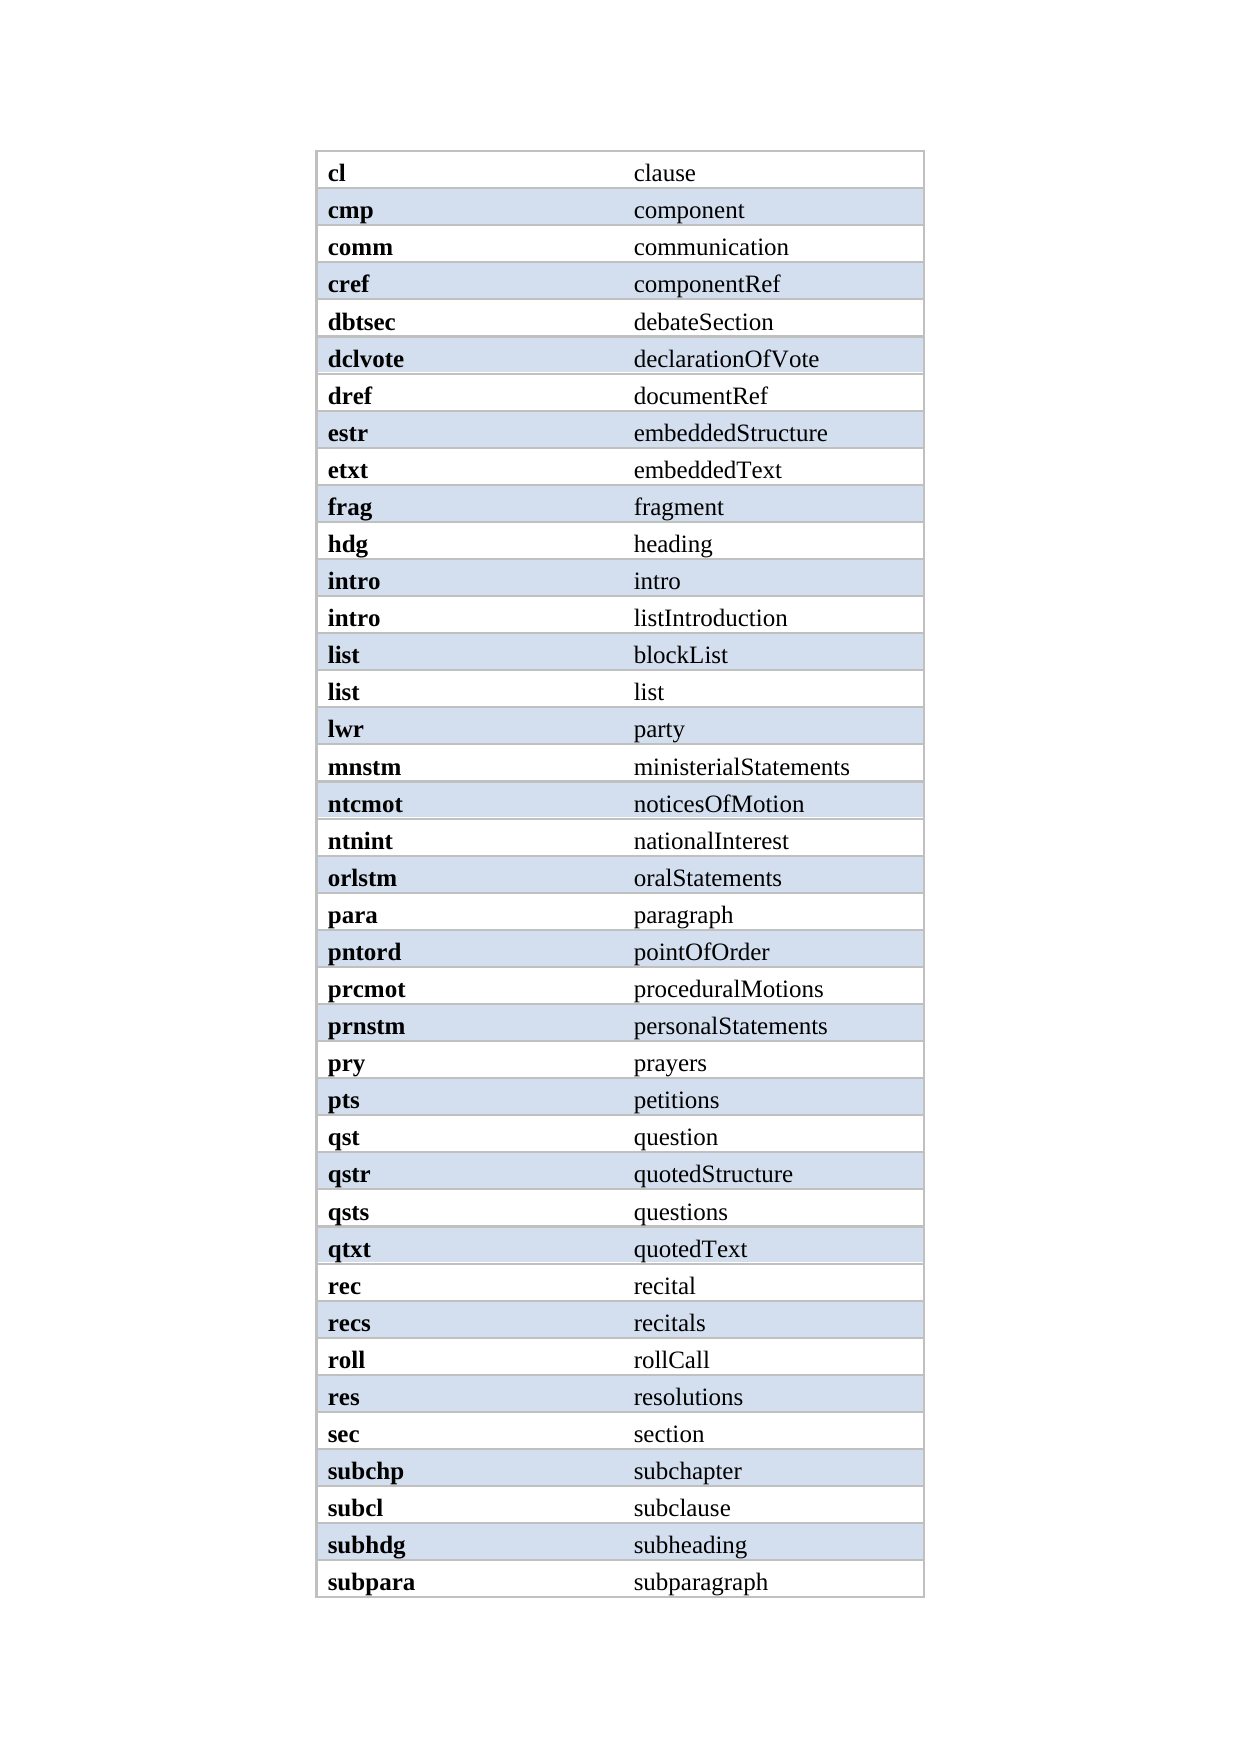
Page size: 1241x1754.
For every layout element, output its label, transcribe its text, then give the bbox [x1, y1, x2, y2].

table_cell list [318, 634, 622, 669]
table_cell petitions [622, 1079, 923, 1114]
table_cell clause [622, 152, 923, 187]
table_cell subpara [318, 1561, 622, 1596]
table_cell qst [318, 1116, 622, 1151]
table_cell hdg [318, 523, 622, 558]
table_cell recital [622, 1265, 923, 1299]
table_cell prayers [622, 1042, 923, 1077]
table_cell intro [622, 560, 923, 595]
table_cell recs [318, 1302, 622, 1337]
table_cell qtxt [318, 1228, 622, 1262]
table_cell roll [318, 1339, 622, 1374]
table_cell pointOfOrder [622, 931, 923, 966]
table_cell intro [318, 597, 622, 632]
table_cell res [318, 1376, 622, 1411]
table_cell section [622, 1413, 923, 1448]
table_cell proceduralMotions [622, 968, 923, 1003]
table_cell embeddedText [622, 449, 923, 484]
table_cell ntcmot [318, 783, 622, 817]
table_cell communication [622, 226, 923, 261]
table_cell paragraph [622, 894, 923, 929]
table_cell ministerialStatements [622, 745, 923, 780]
table_cell etxt [318, 449, 622, 484]
table_cell subclause [622, 1487, 923, 1522]
table_cell componentRef [622, 263, 923, 298]
table_cell estr [318, 412, 622, 447]
table_cell qstr [318, 1153, 622, 1188]
table_cell dclvote [318, 338, 622, 372]
table_cell cref [318, 263, 622, 298]
table_cell declarationOfVote [622, 338, 923, 372]
table_cell subparagraph [622, 1561, 923, 1596]
table_cell qsts [318, 1190, 622, 1225]
table_cell debateSection [622, 300, 923, 335]
table_cell embeddedStructure [622, 412, 923, 447]
table_cell subheading [622, 1524, 923, 1559]
table_cell party [622, 708, 923, 743]
table_cell comm [318, 226, 622, 261]
table_cell quotedText [622, 1228, 923, 1262]
table_cell subcl [318, 1487, 622, 1522]
table_cell rec [318, 1265, 622, 1299]
table_cell cl [318, 152, 622, 187]
table_cell list [318, 671, 622, 706]
table_cell fragment [622, 486, 923, 521]
table_cell personalStatements [622, 1005, 923, 1040]
table_cell prnstm [318, 1005, 622, 1040]
table_cell subhdg [318, 1524, 622, 1559]
table_cell mnstm [318, 745, 622, 780]
table_cell component [622, 189, 923, 224]
table_cell resolutions [622, 1376, 923, 1411]
table_cell pry [318, 1042, 622, 1077]
table_cell dref [318, 375, 622, 409]
table_cell sec [318, 1413, 622, 1448]
table_cell oralStatements [622, 857, 923, 892]
table_cell cmp [318, 189, 622, 224]
table_cell pts [318, 1079, 622, 1114]
table_cell list [622, 671, 923, 706]
table_cell noticesOfMotion [622, 783, 923, 817]
table_cell orlstm [318, 857, 622, 892]
table_cell heading [622, 523, 923, 558]
table_cell lwr [318, 708, 622, 743]
table_cell nationalInterest [622, 820, 923, 854]
table_cell blockList [622, 634, 923, 669]
table_cell frag [318, 486, 622, 521]
table_cell recitals [622, 1302, 923, 1337]
table_cell dbtsec [318, 300, 622, 335]
table_cell listIntroduction [622, 597, 923, 632]
table_cell prcmot [318, 968, 622, 1003]
table_cell rollCall [622, 1339, 923, 1374]
table_cell subchp [318, 1450, 622, 1485]
table_cell para [318, 894, 622, 929]
table_cell ntnint [318, 820, 622, 854]
table_cell quotedStructure [622, 1153, 923, 1188]
table_cell documentRef [622, 375, 923, 409]
table_cell questions [622, 1190, 923, 1225]
table_cell intro [318, 560, 622, 595]
table_cell pntord [318, 931, 622, 966]
table_cell question [622, 1116, 923, 1151]
table_cell subchapter [622, 1450, 923, 1485]
